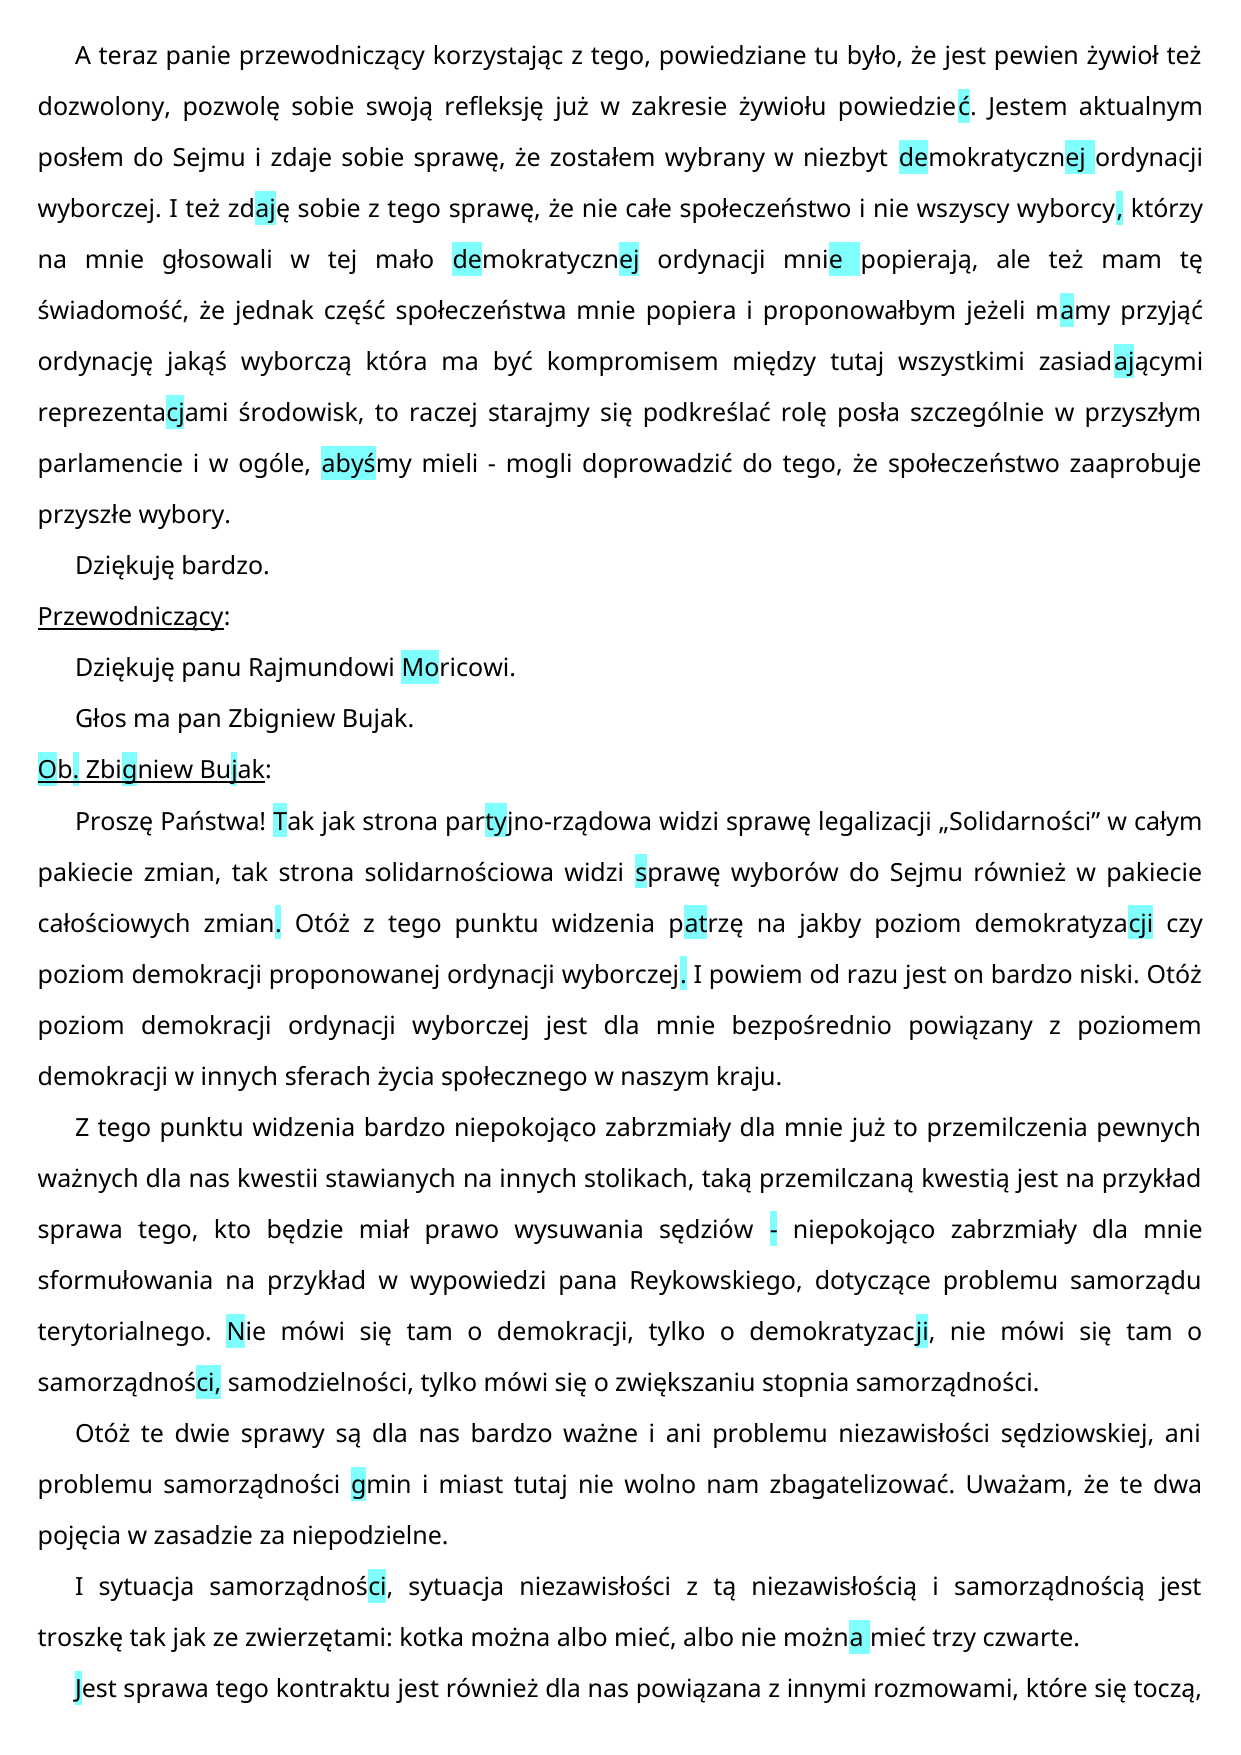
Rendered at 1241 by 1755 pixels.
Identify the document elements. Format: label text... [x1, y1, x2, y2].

text Dziękuję bardzo. [37, 548, 1203, 582]
text I sytuacja samorządności, sytuacja niezawisłości z tą niezawisłością i samorządnością jest troszkę tak jak ze zwierzętami: kotka można albo mieć, albo nie można mieć trzy czwarte. [37, 1569, 1203, 1654]
text Z tego punktu widzenia bardzo niepokojąco zabrzmiały dla mnie już to przemilczenia pewnych ważnych dla nas kwestii stawianych na innych stolikach, taką przemilczaną kwestią jest na przykład sprawa tego, kto będzie miał prawo wysuwania sędziów - niepokojąco zabrzmiały dla mnie sformułowania na przykład w wypowiedzi pana Reykowskiego, dotyczące problemu samorządu terytorialnego. Nie mówi się tam o demokracji, tylko o demokratyzacji, nie mówi się tam o samorządności, samodzielności, tylko mówi się o zwiększaniu stopnia samorządności. [37, 1109, 1203, 1399]
text Dziękuję panu Rajmundowi Moricowi. [37, 650, 1203, 684]
text Proszę Państwa! Tak jak strona partyjno-rządowa widzi sprawę legalizacji „Solidarności” w całym pakiecie zmian, tak strona solidarnościowa widzi sprawę wyborów do Sejmu również w pakiecie całościowych zmian. Otóż z tego punktu widzenia patrzę na jakby poziom demokratyzacji czy poziom demokracji proponowanej ordynacji wyborczej. I powiem od razu jest on bardzo niski. Otóż poziom demokracji ordynacji wyborczej jest dla mnie bezpośrednio powiązany z poziomem demokracji w innych sferach życia społecznego w naszym kraju. [37, 803, 1203, 1092]
text Jest sprawa tego kontraktu jest również dla nas powiązana z innymi rozmowami, które się toczą, [37, 1671, 1203, 1705]
text Głos ma pan Zbigniew Bujak. [37, 701, 1203, 735]
text Ob. Zbigniew Bujak: [37, 752, 1203, 786]
text Otóż te dwie sprawy są dla nas bardzo ważne i ani problemu niezawisłości sędziowskiej, ani problemu samorządności gmin i miast tutaj nie wolno nam zbagatelizować. Uważam, że te dwa pojęcia w zasadzie za niepodzielne. [37, 1416, 1203, 1552]
text Przewodniczący: [37, 599, 1203, 633]
text A teraz panie przewodniczący korzystając z tego, powiedziane tu było, że jest pewien żywioł też dozwolony, pozwolę sobie swoją refleksję już w zakresie żywiołu powiedzieć. Jestem aktualnym posłem do Sejmu i zdaje sobie sprawę, że zostałem wybrany w niezbyt demokratycznej ordynacji wyborczej. I też zdaję sobie z tego sprawę, że nie całe społeczeństwo i nie wszyscy wyborcy, którzy na mnie głosowali w tej mało demokratycznej ordynacji mnie popierają, ale też mam tę świadomość, że jednak część społeczeństwa mnie popiera i proponowałbym jeżeli mamy przyjąć ordynację jakąś wyborczą która ma być kompromisem między tutaj wszystkimi zasiadającymi reprezentacjami środowisk, to raczej starajmy się podkreślać rolę posła szczególnie w przyszłym parlamencie i w ogóle, abyśmy mieli - mogli doprowadzić do tego, że społeczeństwo zaaprobuje przyszłe wybory. [37, 37, 1203, 531]
